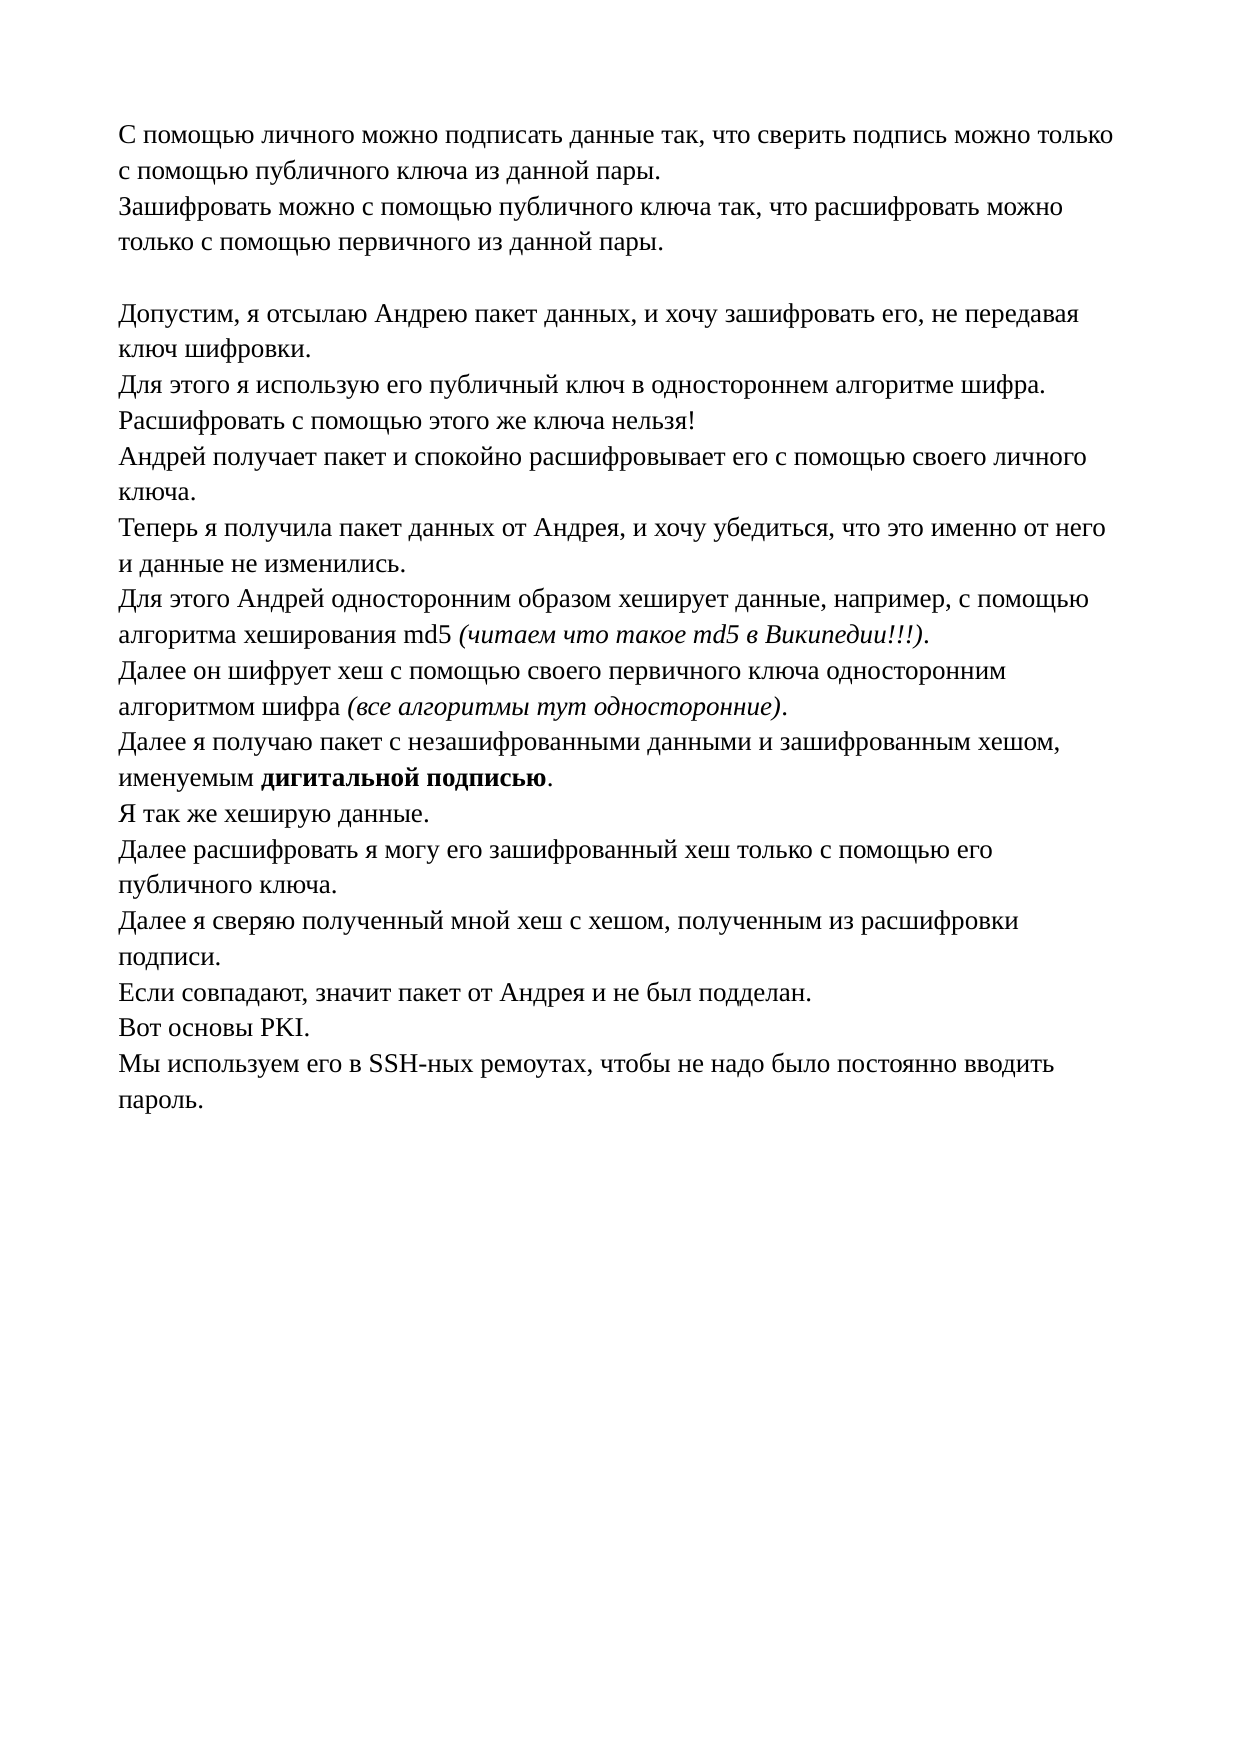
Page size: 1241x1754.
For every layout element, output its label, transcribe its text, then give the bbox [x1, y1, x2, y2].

text Далее он шифрует хеш с помощью своего первичного ключа односторонним алгоритмом шифра (все алгоритмы тут односторонние). [118, 654, 1122, 721]
text Для этого я использую его публичный ключ в одностороннем алгоритме шифра. [118, 368, 1122, 399]
text Зашифровать можно с помощью публичного ключа так, что расшифровать можно только с помощью первичного из данной пары. [118, 189, 1122, 256]
text Теперь я получила пакет данных от Андрея, и хочу убедиться, что это именно от него и данные не изменились. [118, 511, 1122, 578]
text Андрей получает пакет и спокойно расшифровывает его с помощью своего личного ключа. [118, 440, 1122, 507]
text Если совпадают, значит пакет от Андрея и не был подделан. [118, 976, 1122, 1007]
text Для этого Андрей односторонним образом хеширует данные, например, с помощью алгоритма хеширования md5 (читаем что такое md5 в Википедии!!!). [118, 583, 1122, 649]
text Далее я сверяю полученный мной хеш с хешом, полученным из расшифровки подписи. [118, 904, 1122, 971]
text Мы используем его в SSH-ных ремоутах, чтобы не надо было постоянно вводить пароль. [118, 1047, 1122, 1114]
text Далее я получаю пакет с незашифрованными данными и зашифрованным хешом, именуемым дигитальной подписью. [118, 726, 1122, 792]
text С помощью личного можно подписать данные так, что сверить подпись можно только с помощью публичного ключа из данной пары. [118, 118, 1122, 185]
text Далее расшифровать я могу его зашифрованный хеш только с помощью его публичного ключа. [118, 833, 1122, 899]
text Расшифровать с помощью этого же ключа нельзя! [118, 404, 1122, 435]
text Допустим, я отсылаю Андрею пакет данных, и хочу зашифровать его, не передавая ключ шифровки. [118, 297, 1122, 364]
text Я так же хеширую данные. [118, 797, 1122, 828]
text Вот основы PKI. [118, 1011, 1122, 1042]
